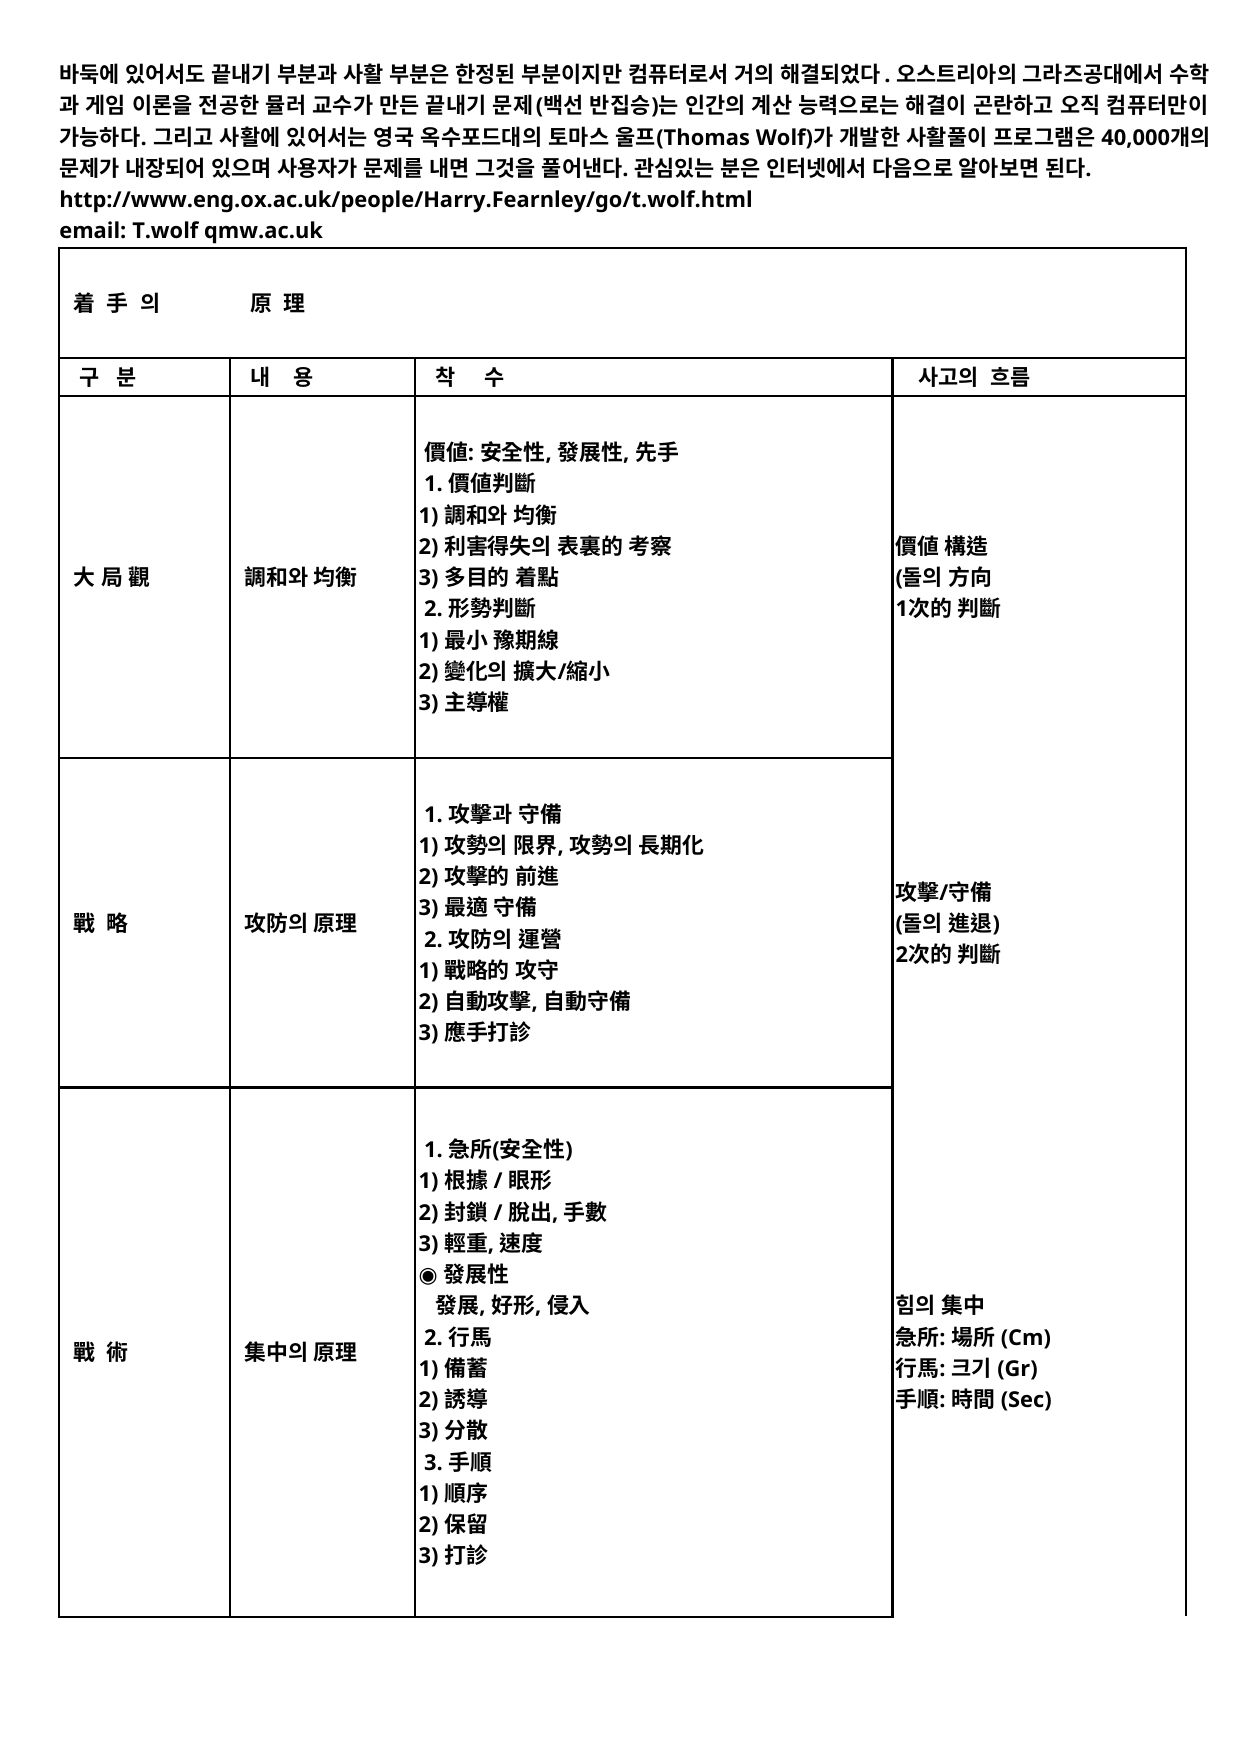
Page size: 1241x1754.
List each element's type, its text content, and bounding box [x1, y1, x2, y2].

table_cell 攻擊/守備 (돌의 進退) 2次的 判斷 [894, 757, 1185, 1086]
table_cell 戰 略 [60, 759, 229, 1086]
table_cell 價値: 安全性, 發展性, 先手 1. 價値判斷 1) 調和와 均衡 2) 利害得失의 表裏的 考察 3) 多目的 着點 2. 形勢判斷 1) 最小 豫期線 2) 變化의 擴大/縮小 3) 主導權 [416, 397, 891, 757]
text 바둑에 있어서도 끝내기 부분과 사활 부분은 한정된 부분이지만 컴퓨터로서 거의 해결되었다. 오스트리아의 그라즈공대에서 수학과 게임 이론을 전공한 뮬러 교수가 만든 끝내기 문제(백선 반집승)는 인간의 계산 능력으로는 해결이 곤란하고 오직 컴퓨터만이 가능하다. 그리고 사활에 있어서는 영국 옥수포드대의 토마스 울프(Thomas Wolf)가 개발한 사활풀이 프로그램은 40,000개의 문제가 내장되어 있으며 사용자가 문제를 내면 그것을 풀어낸다. 관심있는 분은 인터넷에서 다음으로 알아보면 된다. [59, 59, 1211, 183]
table_cell 調和와 均衡 [231, 397, 414, 757]
text http://www.eng.ox.ac.uk/people/Harry.Fearnley/go/t.wolf.html [59, 184, 1211, 214]
table_cell 戰 術 [60, 1089, 229, 1616]
table_header [893, 249, 1185, 357]
table_cell 1. 急所(安全性) 1) 根據 / 眼形 2) 封鎖 / 脫出, 手數 3) 輕重, 速度 ◉ 發展性 發展, 好形, 侵入 2. 行馬 1) 備蓄 2) 誘導 3) 分散 3. 手順 1) 順序 2) 保留 3) 打診 [416, 1089, 891, 1616]
table_cell 착 수 [416, 359, 891, 395]
table_cell 大 局 觀 [60, 397, 229, 757]
table_header 着 手 의 [60, 249, 230, 357]
table_cell 集中의 原理 [231, 1089, 414, 1616]
table_header [415, 249, 892, 357]
table_header 原 理 [230, 249, 415, 357]
table_cell 힘의 集中 急所: 場所 (Cm) 行馬: 크기 (Gr) 手順: 時間 (Sec) [894, 1086, 1185, 1616]
table_cell 구 분 [60, 359, 229, 395]
table_cell 價値 構造 (돌의 方向 1次的 判斷 [894, 397, 1185, 757]
table_cell 攻防의 原理 [231, 759, 414, 1086]
table_cell 사고의 흐름 [894, 359, 1185, 395]
table_cell 내 용 [231, 359, 414, 395]
table_cell 1. 攻擊과 守備 1) 攻勢의 限界, 攻勢의 長期化 2) 攻擊的 前進 3) 最適 守備 2. 攻防의 運營 1) 戰略的 攻守 2) 自動攻擊, 自動守備 3) 應手打診 [416, 759, 891, 1086]
text email: T.wolf qmw.ac.uk [59, 215, 1211, 245]
